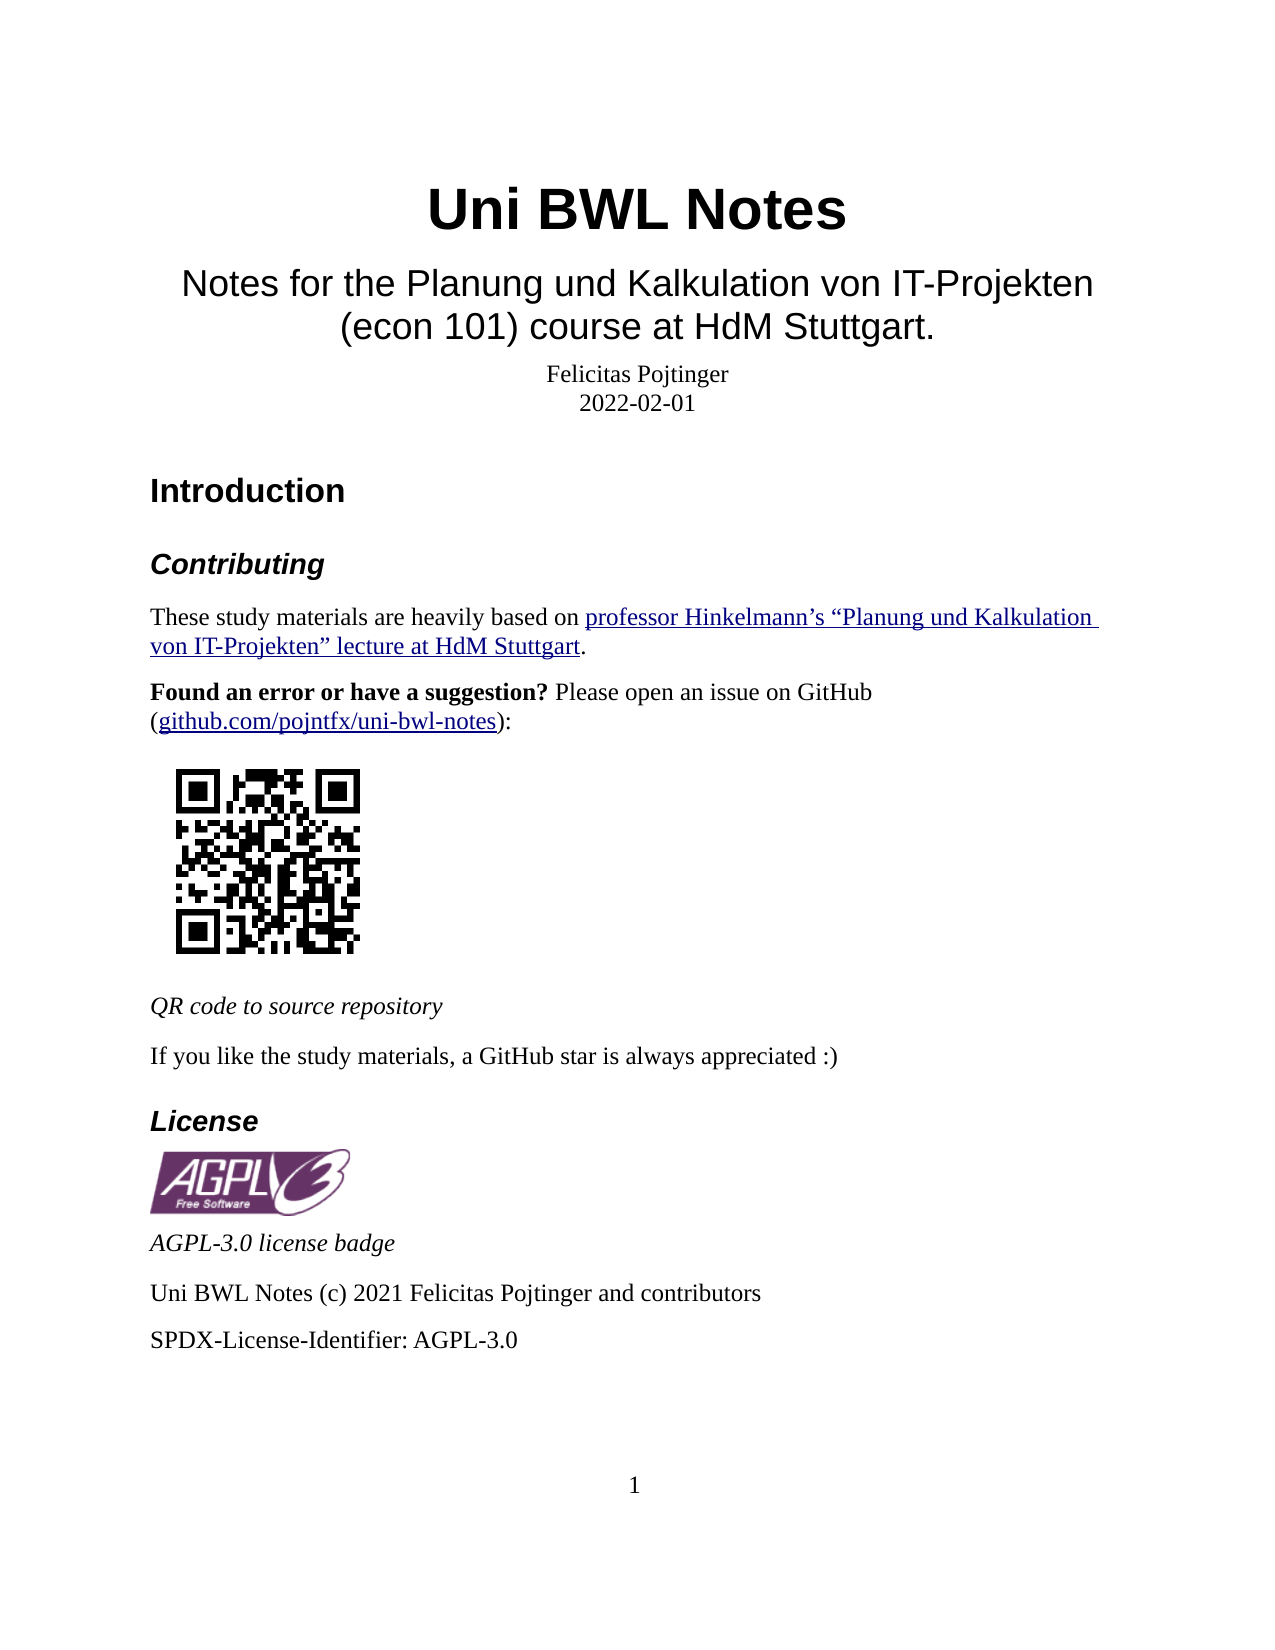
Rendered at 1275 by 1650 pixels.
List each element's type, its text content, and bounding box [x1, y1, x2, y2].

text AGPL-3.0 license badge [150, 1228, 1125, 1257]
text Felicitas Pojtinger [150, 359, 1125, 388]
title Uni BWL Notes [150, 175, 1125, 242]
text SPDX-License-Identifier: AGPL-3.0 [150, 1325, 1125, 1354]
text Found an error or have a suggestion? Please open an issue on GitHub (github.com/pojntfx/uni-bwl-notes): [150, 677, 1125, 735]
text Uni BWL Notes (c) 2021 Felicitas Pojtinger and contributors [150, 1278, 1125, 1307]
subtitle License [150, 1104, 1125, 1137]
subtitle Notes for the Planung und Kalkulation von IT-Projekten (econ 101) course at HdM Stuttgart. [150, 261, 1125, 347]
picture [150, 1149, 350, 1216]
text QR code to source repository [150, 991, 1125, 1019]
text These study materials are heavily based on professor Hinkelmann’s “Planung und Kalkulation von IT-Projekten” lecture at HdM Stuttgart. [150, 602, 1125, 659]
picture [150, 743, 385, 979]
subtitle Introduction [150, 471, 1125, 509]
text If you like the study materials, a GitHub star is always appreciated :) [150, 1041, 1125, 1070]
text 2022-02-01 [150, 388, 1125, 417]
subtitle Contributing [150, 547, 1125, 581]
